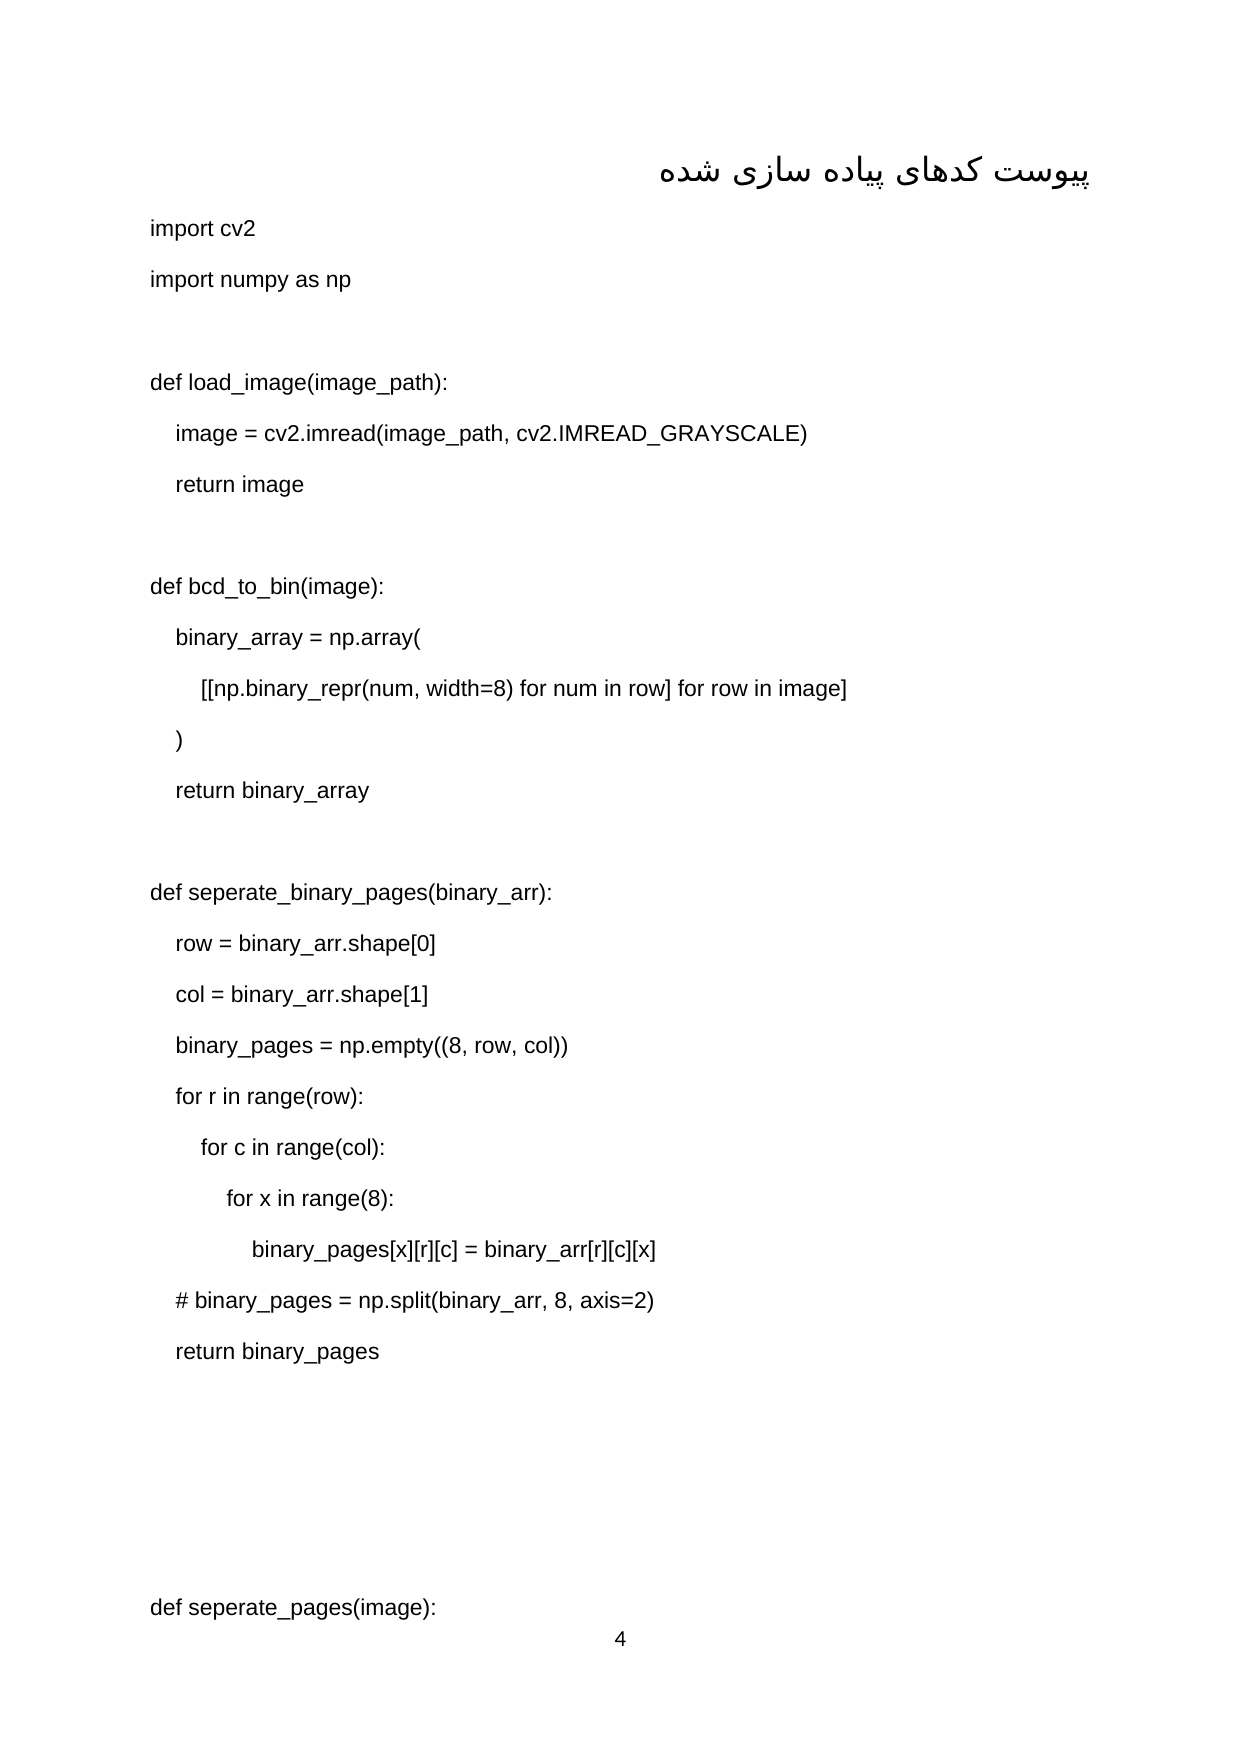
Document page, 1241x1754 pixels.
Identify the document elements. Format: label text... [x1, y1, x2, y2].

text def seperate_binary_pages(binary_arr): [150, 879, 1090, 905]
text return image [150, 471, 1090, 497]
text def seperate_pages(image): [150, 1593, 1090, 1620]
text binary_array = np.array( [150, 624, 1090, 650]
text def bcd_to_bin(image): [150, 573, 1090, 599]
text col = binary_arr.shape[1] [150, 981, 1090, 1007]
text image = cv2.imread(image_path, cv2.IMREAD_GRAYSCALE) [150, 419, 1090, 446]
text for c in range(col): [150, 1134, 1090, 1161]
text binary_pages[x][r][c] = binary_arr[r][c][x] [150, 1236, 1090, 1263]
text def load_image(image_path): [150, 368, 1090, 395]
text ) [150, 726, 1090, 752]
text پیوست کدهای پیاده سازی شده [150, 150, 1090, 189]
text # binary_pages = np.split(binary_arr, 8, axis=2) [150, 1287, 1090, 1314]
text for r in range(row): [150, 1083, 1090, 1109]
text binary_pages = np.empty((8, row, col)) [150, 1032, 1090, 1058]
text import cv2 [150, 215, 1090, 242]
text import numpy as np [150, 266, 1090, 293]
text for x in range(8): [150, 1185, 1090, 1212]
text row = binary_arr.shape[0] [150, 930, 1090, 956]
text [[np.binary_repr(num, width=8) for num in row] for row in image] [150, 675, 1090, 701]
text return binary_pages [150, 1338, 1090, 1365]
text return binary_array [150, 777, 1090, 803]
